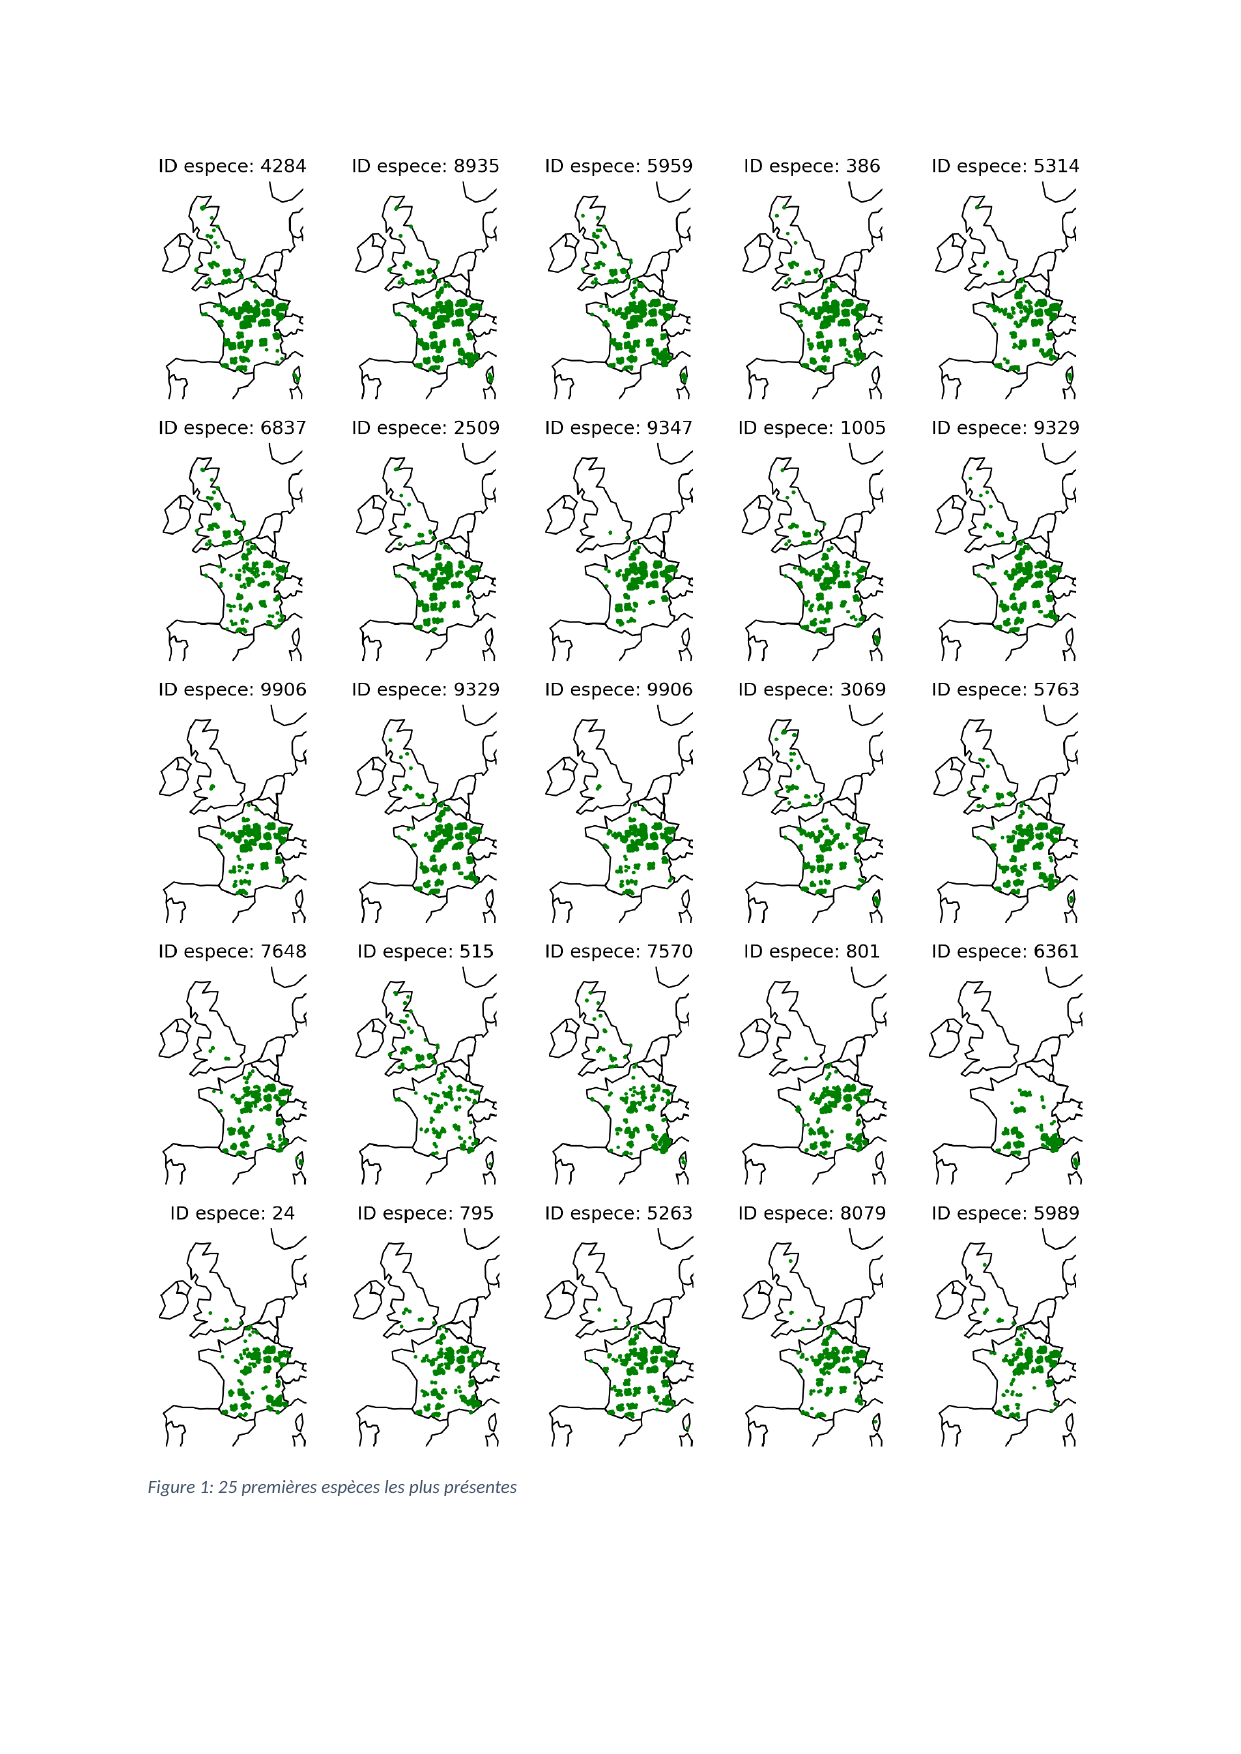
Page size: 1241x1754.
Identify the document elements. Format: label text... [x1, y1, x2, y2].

text Figure 1: 25 premières espèces les plus présentes [148, 1475, 1093, 1498]
